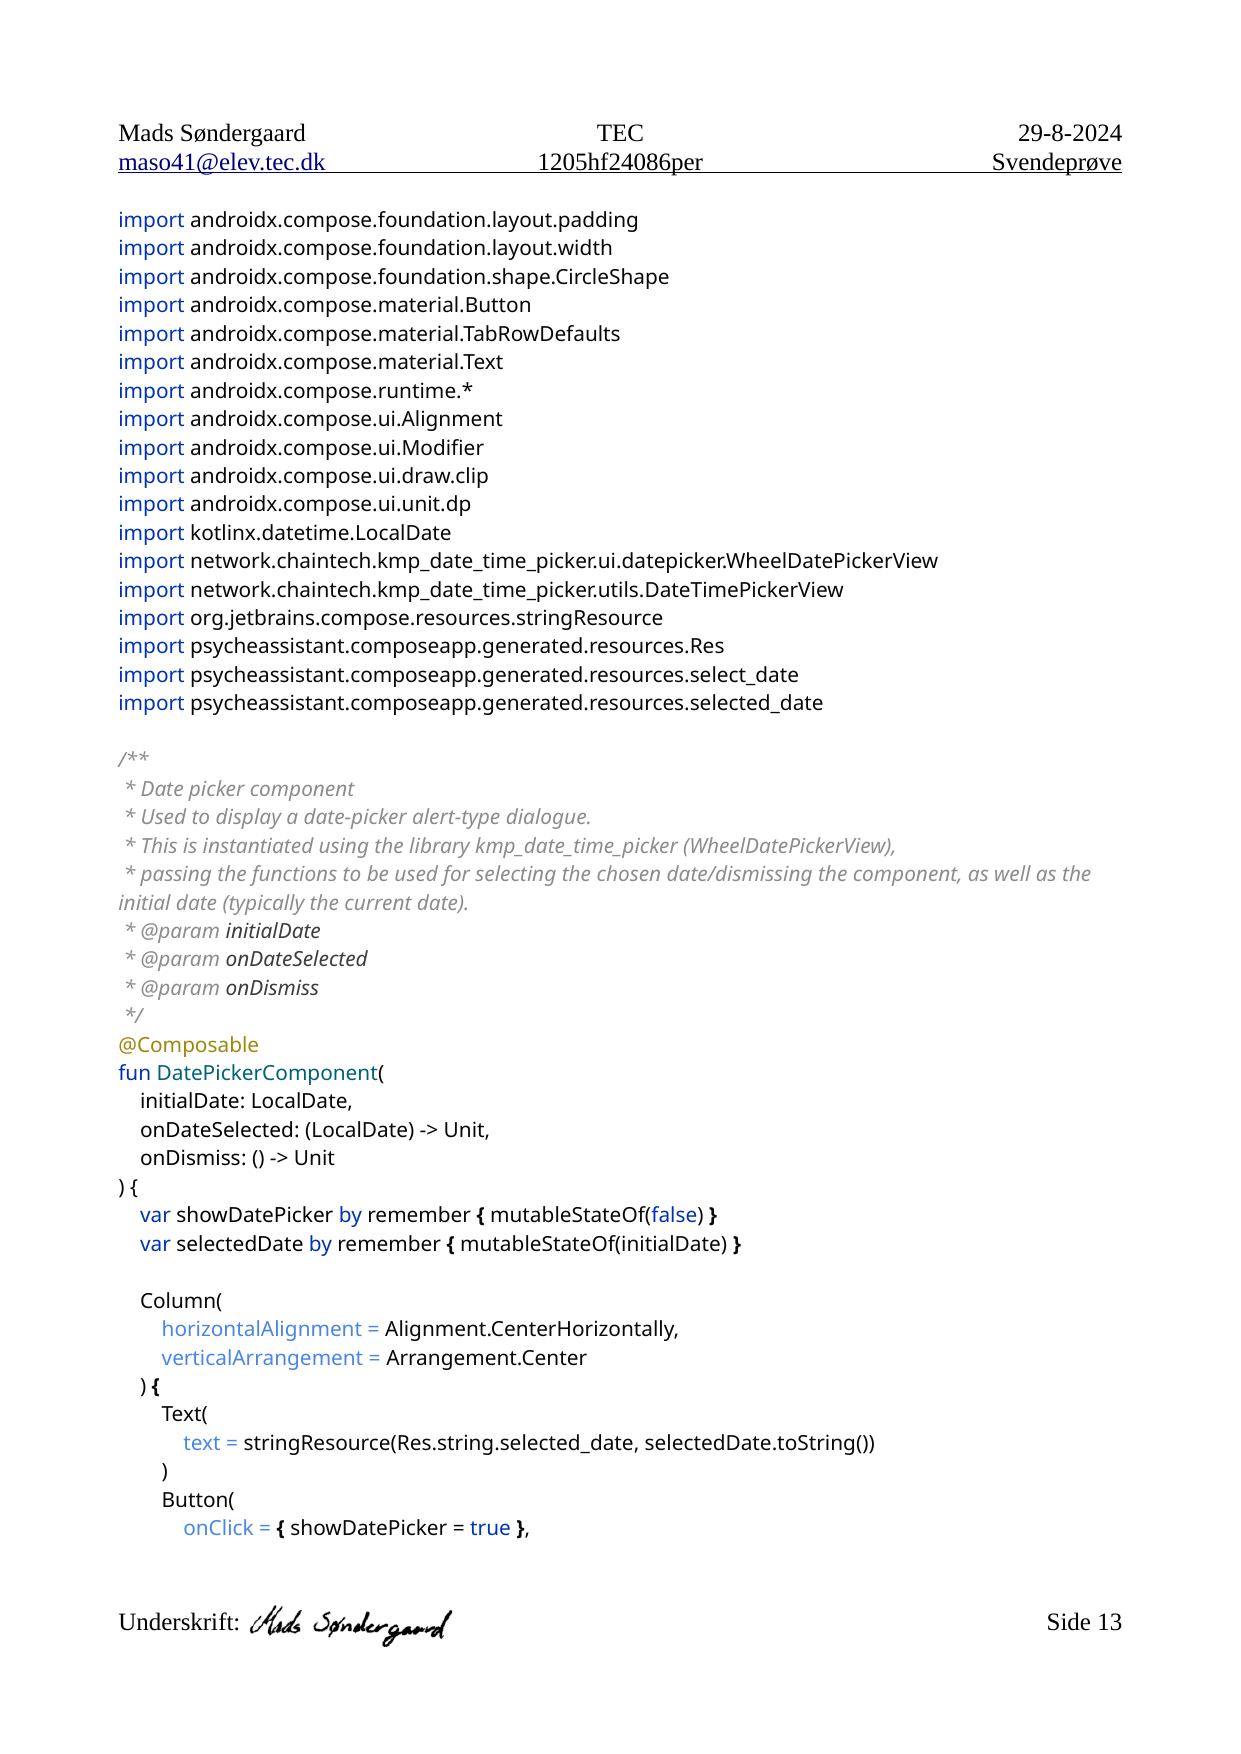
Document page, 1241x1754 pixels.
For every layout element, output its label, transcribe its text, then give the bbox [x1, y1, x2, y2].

picture [244, 1600, 458, 1647]
text import androidx.compose.foundation.layout.padding import androidx.compose.foundation.layout.width import androidx.compose.foundation.shape.CircleShape import androidx.compose.material.Button import androidx.compose.material.TabRowDefaults import androidx.compose.material.Text import androidx.compose.runtime.* import androidx.compose.ui.Alignment import androidx.compose.ui.Modifier import androidx.compose.ui.draw.clip import androidx.compose.ui.unit.dp import kotlinx.datetime.LocalDate import network.chaintech.kmp_date_time_picker.ui.datepicker.WheelDatePickerView import network.chaintech.kmp_date_time_picker.utils.DateTimePickerView import org.jetbrains.compose.resources.stringResource import psycheassistant.composeapp.generated.resources.Res import psycheassistant.composeapp.generated.resources.select_date import psycheassistant.composeapp.generated.resources.selected_date /** * Date picker component * Used to display a date-picker alert-type dialogue. * This is instantiated using the library kmp_date_time_picker (WheelDatePickerView), * passing the functions to be used for selecting the chosen date/dismissing the component, as well as the initial date (typically the current date). * @param initialDate * @param onDateSelected * @param onDismiss */ @Composable fun DatePickerComponent( initialDate: LocalDate, onDateSelected: (LocalDate) -> Unit, onDismiss: () -> Unit ) { var showDatePicker by remember { mutableStateOf(false) } var selectedDate by remember { mutableStateOf(initialDate) } Column( horizontalAlignment = Alignment.CenterHorizontally, verticalArrangement = Arrangement.Center ) { Text( text = stringResource(Res.string.selected_date, selectedDate.toString()) ) Button( onClick = { showDatePicker = true }, [118, 205, 1122, 1570]
